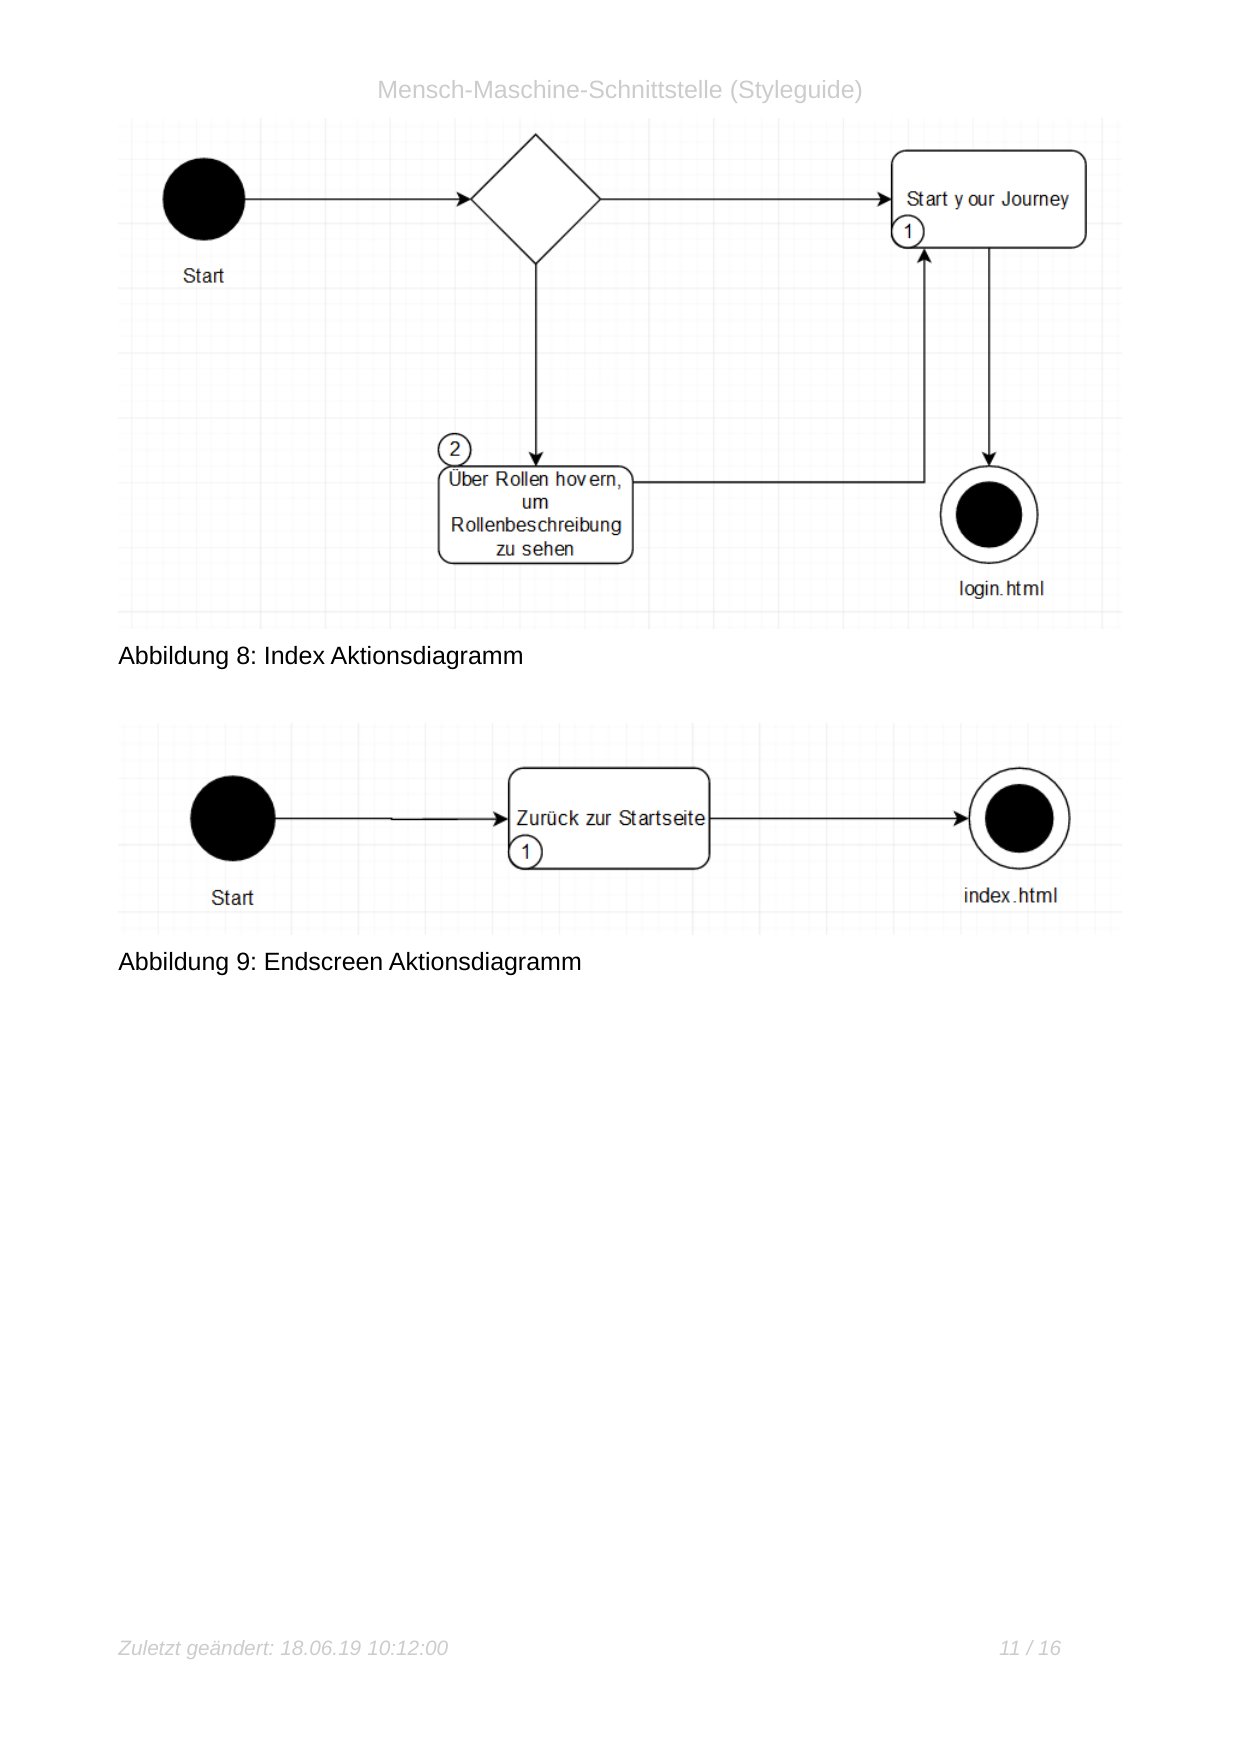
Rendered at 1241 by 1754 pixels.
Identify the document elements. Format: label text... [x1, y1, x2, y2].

text Abbildung 8: Index Aktionsdiagramm [118, 641, 1122, 670]
text Abbildung 9: Endscreen Aktionsdiagramm [118, 947, 1122, 976]
